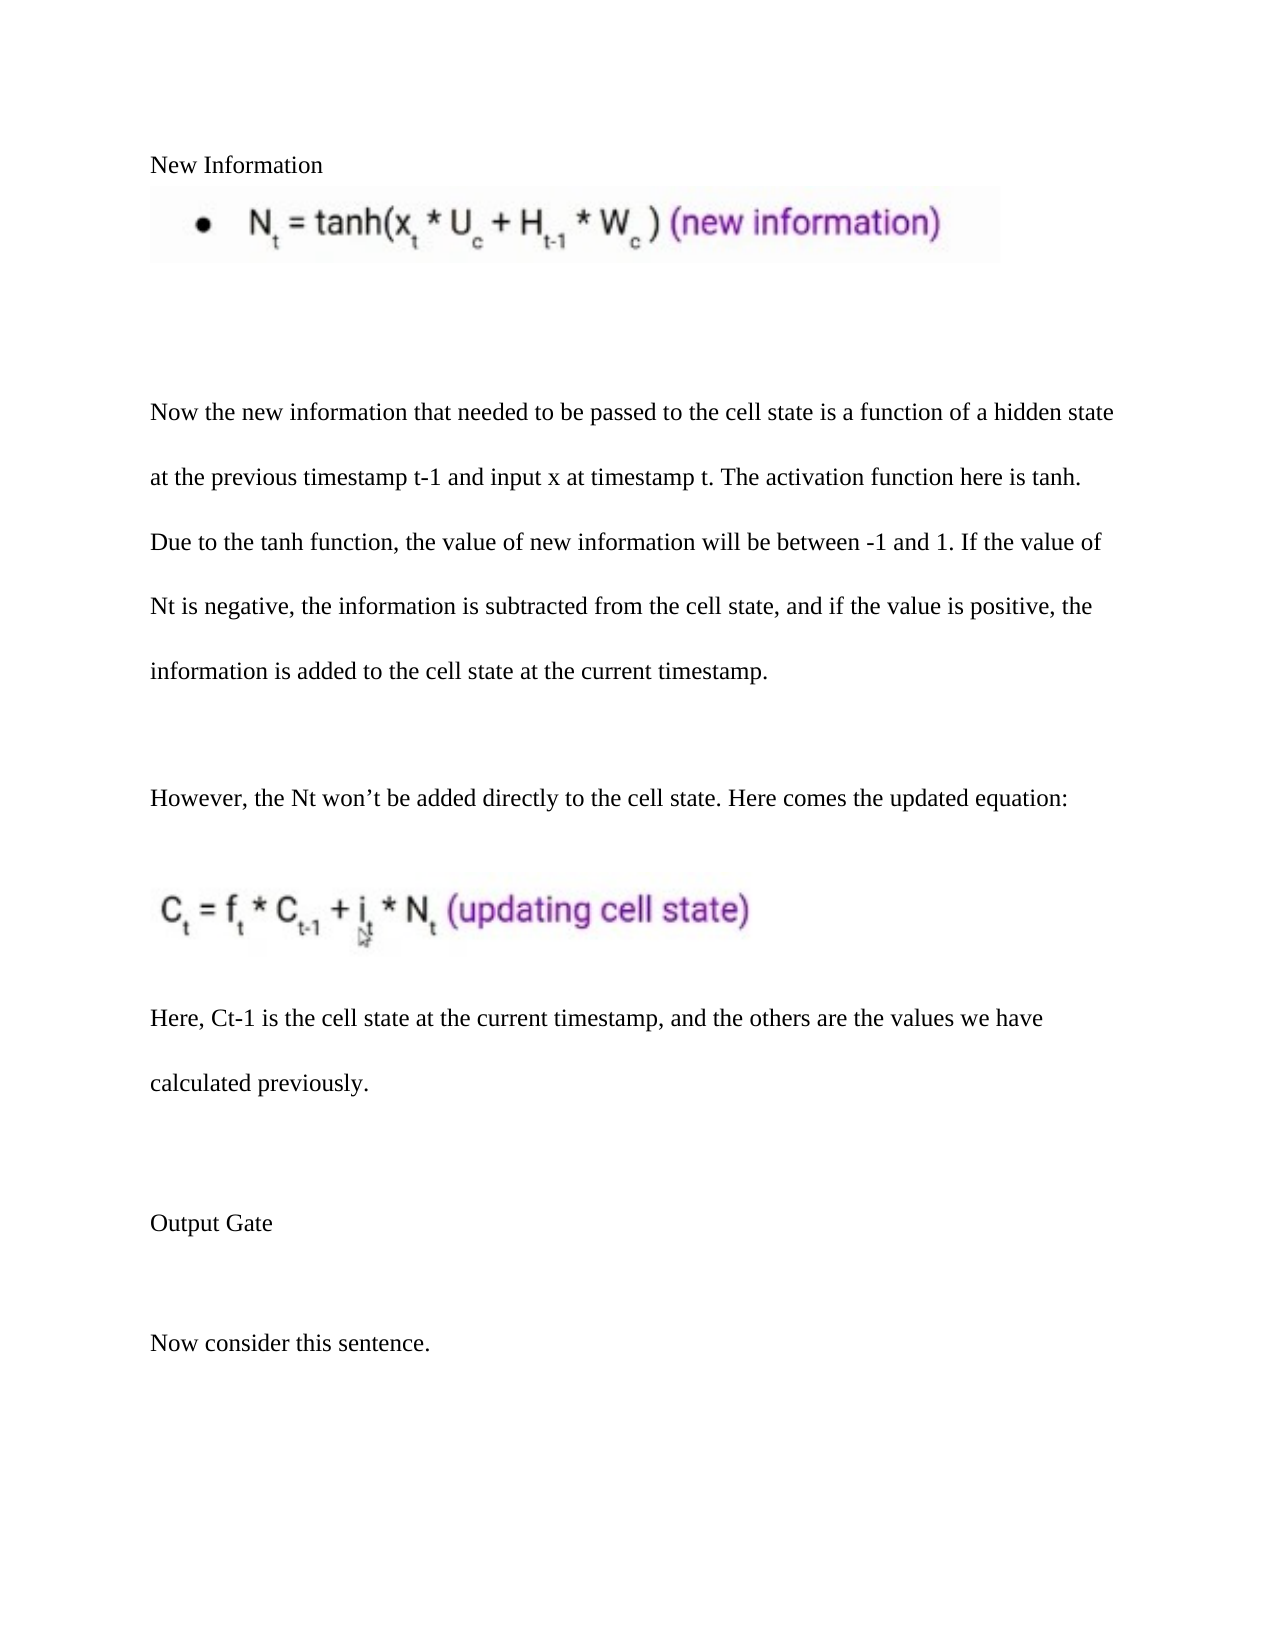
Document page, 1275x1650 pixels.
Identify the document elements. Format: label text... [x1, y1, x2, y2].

text Now consider this sentence. [150, 1328, 1125, 1357]
text However, the Nt won’t be added directly to the cell state. Here comes the updated equation: [150, 783, 1125, 812]
text Now the new information that needed to be passed to the cell state is a function of a hidden state at the previous timestamp t-1 and input x at timestamp t. The activation function here is tanh. Due to the tanh function, the value of new information will be between -1 and 1. If the value of Nt is negative, the information is subtracted from the cell state, and if the value is positive, the information is added to the cell state at the current timestamp. [150, 397, 1125, 685]
subtitle Output Gate [150, 1208, 1125, 1236]
subtitle New Information [150, 150, 1125, 263]
text Here, Ct-1 is the cell state at the current timestamp, and the others are the values we have calculated previously. [150, 1003, 1125, 1097]
